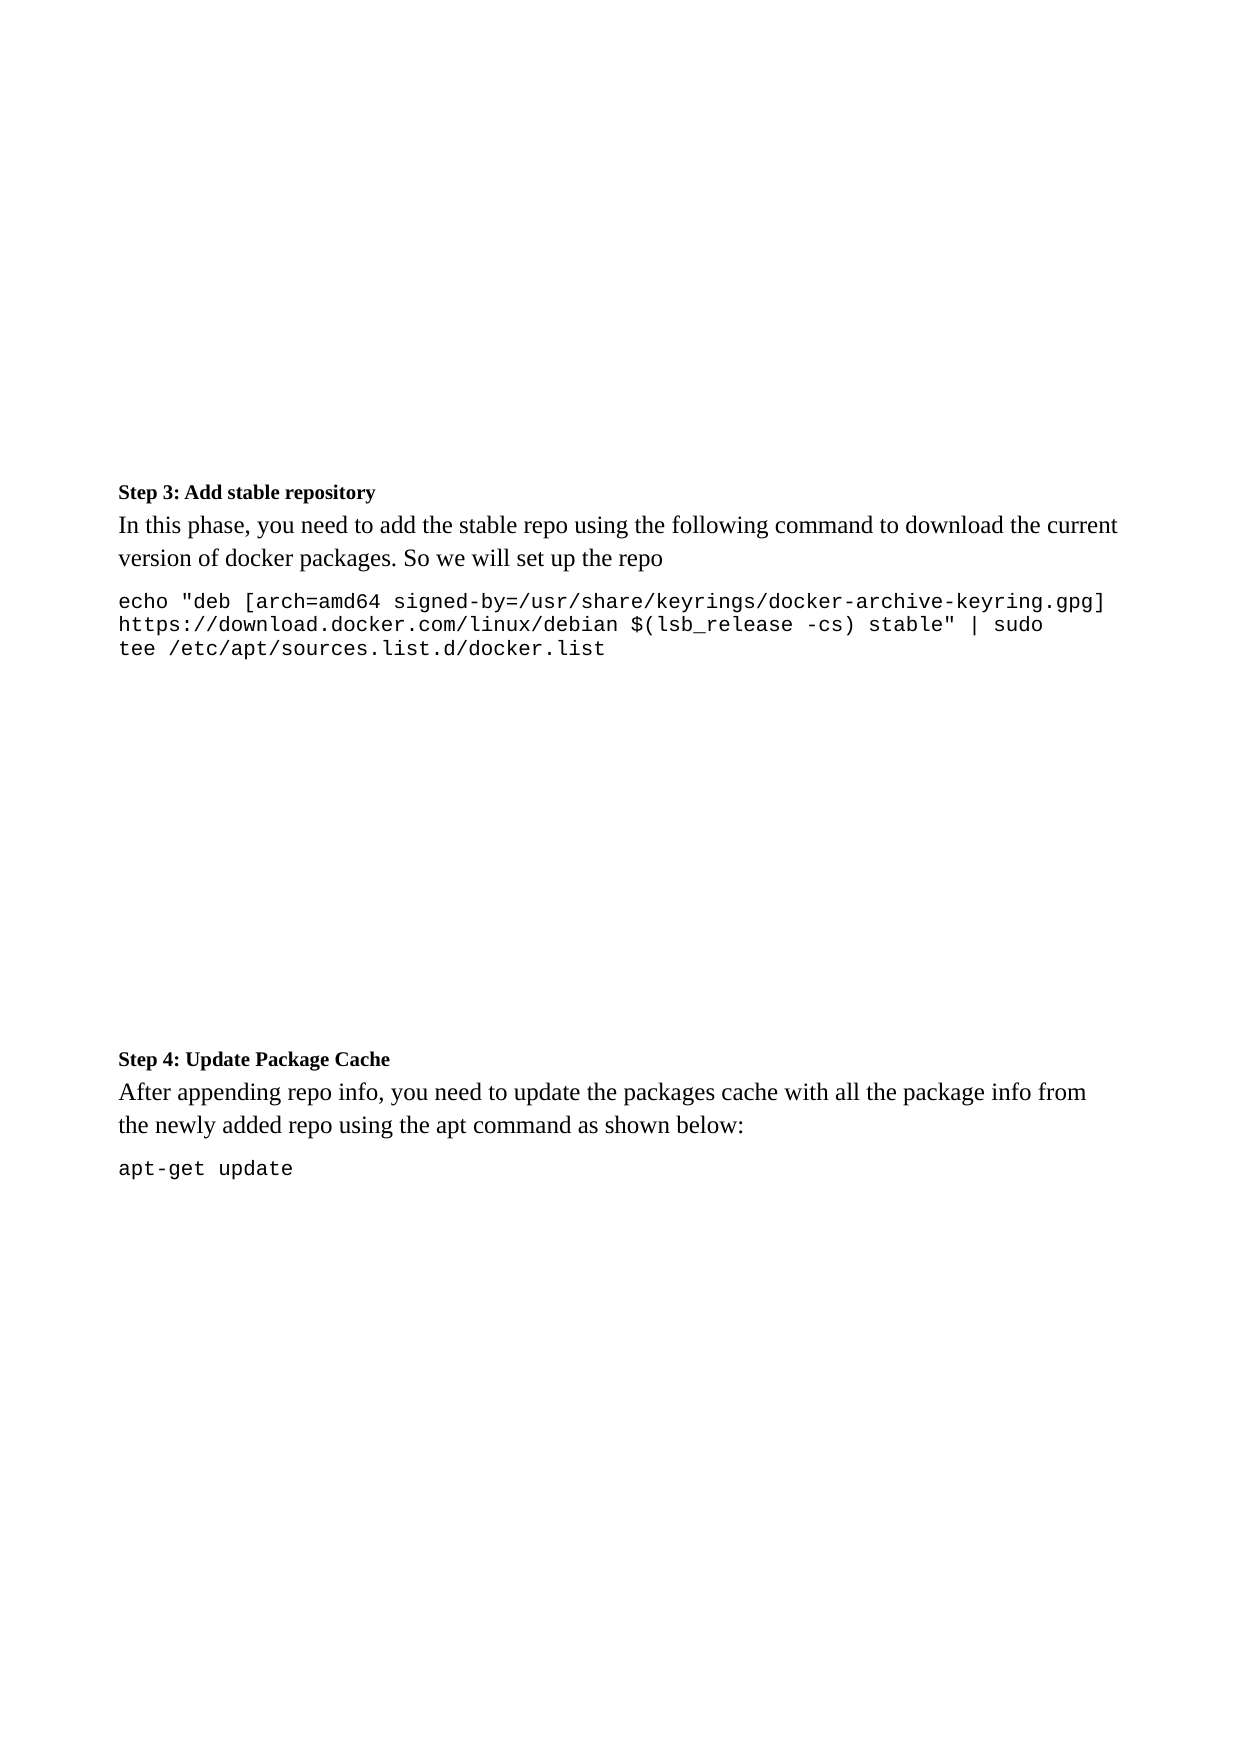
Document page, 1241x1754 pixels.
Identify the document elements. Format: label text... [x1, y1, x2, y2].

subtitle Step 4: Update Package Cache [118, 1047, 1122, 1071]
text In this phase, you need to add the stable repo using the following command to download the current version of docker packages. So we will set up the repo [118, 510, 1122, 572]
subtitle Step 3: Add stable repository [118, 480, 1122, 504]
text apt-get update [118, 1158, 1122, 1181]
text echo "deb [arch=amd64 signed-by=/usr/share/keyrings/docker-archive-keyring.gpg] https://download.docker.com/linux/debian $(lsb_release -cs) stable" | sudo tee /etc/apt/sources.list.d/docker.list [118, 591, 1122, 662]
text After appending repo info, you need to update the packages cache with all the package info from the newly added repo using the apt command as shown below: [118, 1077, 1122, 1139]
